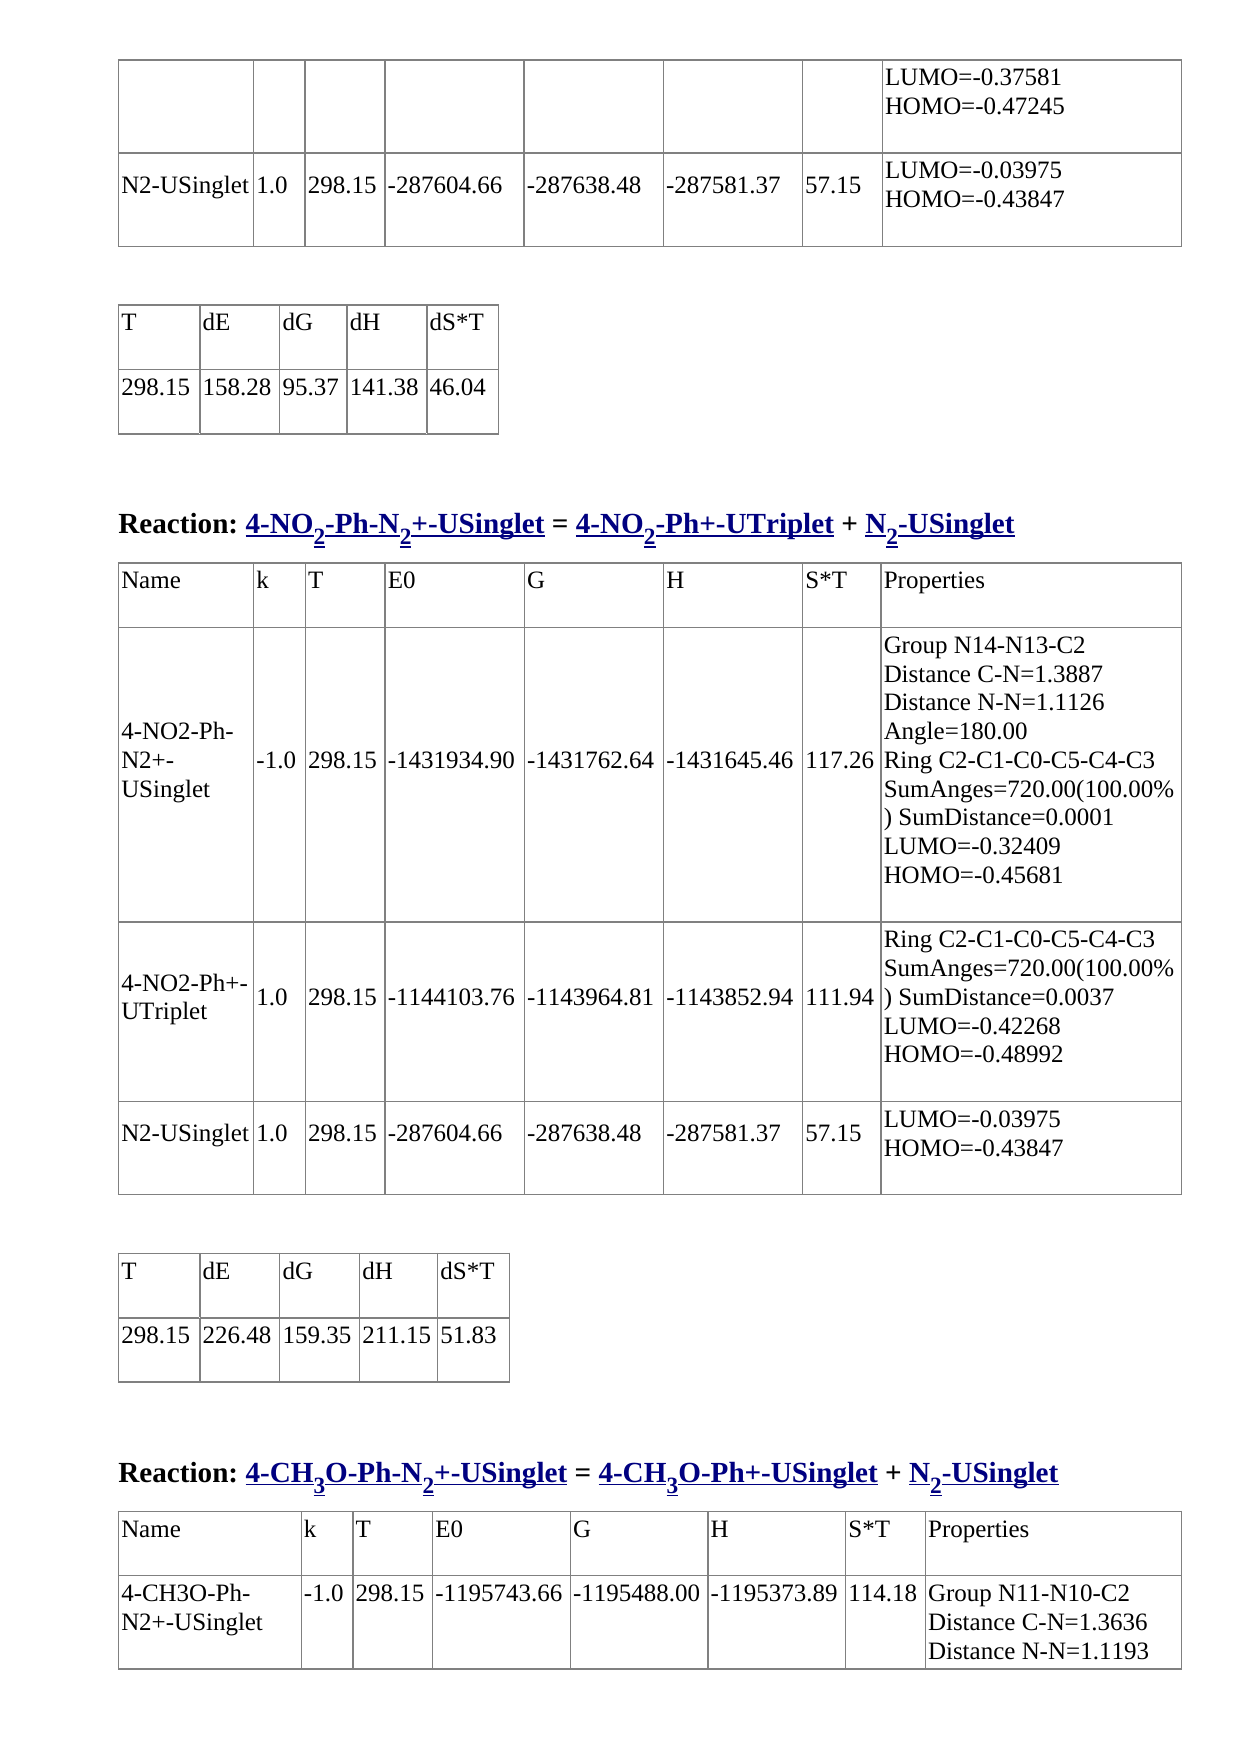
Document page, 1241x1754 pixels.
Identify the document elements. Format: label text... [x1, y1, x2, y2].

table_cell 57.15 [803, 1102, 880, 1194]
table_header k [254, 564, 305, 627]
table_cell -1431762.64 [525, 628, 663, 921]
table_cell 46.04 [428, 370, 498, 433]
table_header dG [280, 306, 346, 369]
table_cell 159.35 [280, 1319, 359, 1381]
table_cell N2-USinglet [119, 154, 253, 246]
table_cell 211.15 [360, 1319, 437, 1381]
table_header dG [280, 1254, 359, 1317]
table_header T [354, 1512, 432, 1575]
subtitle Reaction: 4-NO2-Ph-N2+-USinglet = 4-NO2-Ph+-UTriplet + N2-USinglet [118, 506, 1181, 550]
table_cell -1195488.00 [571, 1576, 707, 1668]
table_cell [525, 61, 663, 152]
table_header T [306, 564, 384, 627]
table_cell 158.28 [201, 370, 279, 433]
table_cell N2-USinglet [119, 1102, 253, 1194]
table_header E0 [433, 1512, 570, 1575]
subtitle Reaction: 4-CH3O-Ph-N2+-USinglet = 4-CH3O-Ph+-USinglet + N2-USinglet [118, 1455, 1181, 1498]
table_cell -287638.48 [525, 1102, 663, 1194]
table_header dH [348, 306, 426, 369]
table_cell Group N14-N13-C2 Distance C-N=1.3887 Distance N-N=1.1126 Angle=180.00 Ring C2-C1-C0-C5-C4-C3 SumAnges=720.00(100.00%) SumDistance=0.0001 LUMO=-0.32409 HOMO=-0.45681 [882, 628, 1181, 921]
table_cell LUMO=-0.03975 HOMO=-0.43847 [882, 1102, 1181, 1194]
table_header Name [119, 564, 253, 627]
table_header E0 [386, 564, 524, 627]
table_cell -1143852.94 [664, 923, 802, 1101]
table_cell 111.94 [803, 923, 880, 1101]
table_cell 298.15 [306, 154, 384, 246]
table_header S*T [803, 564, 880, 627]
table_cell 4-NO2-Ph+-UTriplet [119, 923, 253, 1101]
table_cell [254, 61, 304, 152]
table_cell 1.0 [254, 154, 304, 246]
table_cell 4-CH3O-Ph-N2+-USinglet [119, 1576, 301, 1668]
table_cell 1.0 [254, 1102, 305, 1194]
table_cell 298.15 [306, 1102, 384, 1194]
table_header dS*T [438, 1254, 509, 1317]
table_cell 298.15 [354, 1576, 432, 1668]
table_cell -1195743.66 [433, 1576, 570, 1668]
table_cell -287638.48 [525, 154, 663, 246]
table_header Properties [926, 1512, 1181, 1575]
table_header T [119, 1254, 199, 1317]
table_cell 226.48 [201, 1319, 279, 1381]
table_header Properties [882, 564, 1181, 627]
table_header G [571, 1512, 707, 1575]
table_header dE [201, 306, 279, 369]
table_cell -1143964.81 [525, 923, 663, 1101]
table_cell -1431934.90 [386, 628, 524, 921]
table_header H [709, 1512, 845, 1575]
table_cell LUMO=-0.03975 HOMO=-0.43847 [883, 154, 1181, 246]
table_cell -287604.66 [386, 1102, 524, 1194]
table_cell 298.15 [306, 923, 384, 1101]
table_header dS*T [428, 306, 498, 369]
table_cell 298.15 [306, 628, 384, 921]
table_cell 1.0 [254, 923, 305, 1101]
table_header G [525, 564, 663, 627]
table_cell 117.26 [803, 628, 880, 921]
table_cell Group N11-N10-C2 Distance C-N=1.3636 Distance N-N=1.1193 [926, 1576, 1181, 1668]
table_cell 114.18 [846, 1576, 925, 1668]
table_cell 141.38 [348, 370, 426, 433]
table_header dE [201, 1254, 279, 1317]
table_cell -287581.37 [664, 154, 802, 246]
table_cell [664, 61, 802, 152]
table_cell Ring C2-C1-C0-C5-C4-C3 SumAnges=720.00(100.00%) SumDistance=0.0037 LUMO=-0.42268 HOMO=-0.48992 [882, 923, 1181, 1101]
table_cell 298.15 [119, 370, 199, 433]
table_header dH [360, 1254, 437, 1317]
table_cell -287581.37 [664, 1102, 802, 1194]
table_header S*T [846, 1512, 925, 1575]
table_cell 51.83 [438, 1319, 509, 1381]
table_cell 298.15 [119, 1319, 199, 1381]
table_cell -1.0 [302, 1576, 352, 1668]
table_header T [119, 306, 199, 369]
table_cell [803, 61, 882, 152]
table_cell [306, 61, 384, 152]
table_cell 95.37 [280, 370, 346, 433]
table_header H [664, 564, 802, 627]
table_cell -287604.66 [386, 154, 523, 246]
table_header k [302, 1512, 352, 1575]
table_header Name [119, 1512, 301, 1575]
table_cell [386, 61, 523, 152]
table_cell -1195373.89 [709, 1576, 845, 1668]
table_cell 4-NO2-Ph-N2+-USinglet [119, 628, 253, 921]
table_cell -1144103.76 [386, 923, 524, 1101]
table_cell LUMO=-0.37581 HOMO=-0.47245 [883, 61, 1181, 152]
table_cell -1.0 [254, 628, 305, 921]
table_cell -1431645.46 [664, 628, 802, 921]
table_cell 57.15 [803, 154, 882, 246]
table_cell [119, 61, 253, 152]
